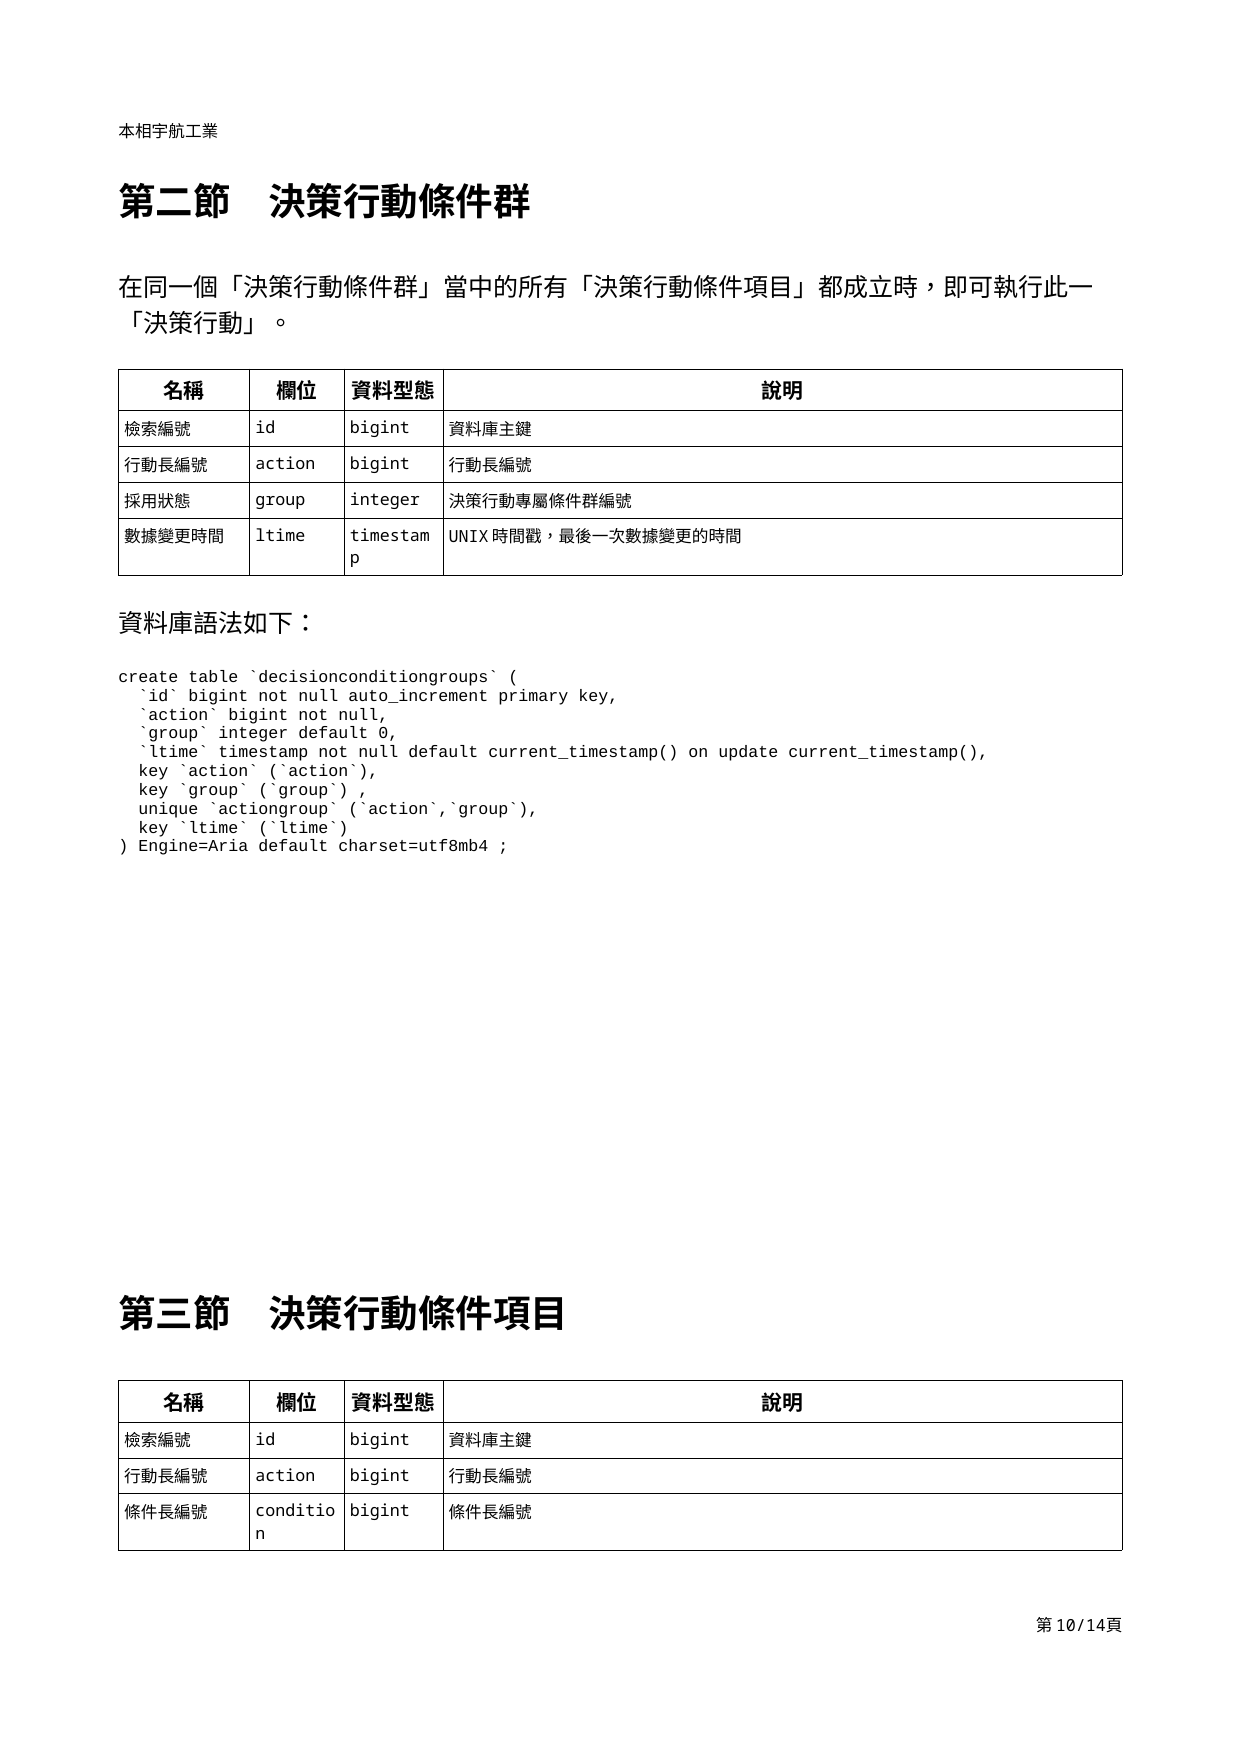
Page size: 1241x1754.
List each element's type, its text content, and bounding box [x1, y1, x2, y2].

table_cell 行動長編號 [444, 447, 1122, 482]
text ) Engine=Aria default charset=utf8mb4 ; [118, 838, 1122, 857]
subtitle 第三節 決策行動條件項目 [118, 1284, 1122, 1339]
table_cell bigint [345, 447, 443, 482]
subtitle 第二節 決策行動條件群 [118, 172, 1122, 226]
table_cell action [250, 447, 344, 482]
table_cell 條件長編號 [444, 1494, 1122, 1550]
table_cell id [250, 1423, 344, 1457]
table_cell 資料庫主鍵 [444, 411, 1122, 446]
table_header 名稱 [119, 370, 249, 410]
table_cell 條件長編號 [119, 1494, 249, 1550]
table_cell 行動長編號 [119, 447, 249, 482]
table_cell condition [250, 1494, 344, 1550]
table_cell ltime [250, 519, 344, 574]
text 在同一個「決策行動條件群」當中的所有「決策行動條件項目」都成立時，即可執行此一「決策行動」。 [118, 267, 1122, 340]
text key `action` (`action`), [118, 763, 1122, 781]
table_header 欄位 [250, 1381, 344, 1422]
table_header 說明 [444, 370, 1122, 410]
table_cell 行動長編號 [119, 1459, 249, 1493]
table_cell 資料庫主鍵 [444, 1423, 1122, 1457]
text create table `decisionconditiongroups` ( [118, 668, 1122, 687]
text `ltime` timestamp not null default current_timestamp() on update current_timestamp(), [118, 744, 1122, 763]
table_cell bigint [345, 1459, 443, 1493]
text 資料庫語法如下： [118, 603, 1122, 639]
table_cell action [250, 1459, 344, 1493]
text `group` integer default 0, [118, 725, 1122, 744]
table_cell 行動長編號 [444, 1459, 1122, 1493]
table_cell 檢索編號 [119, 411, 249, 446]
text key `ltime` (`ltime`) [118, 819, 1122, 838]
table_header 欄位 [250, 370, 344, 410]
table_cell bigint [345, 1423, 443, 1457]
table_cell UNIX時間戳，最後一次數據變更的時間 [444, 519, 1122, 574]
table_header 說明 [444, 1381, 1122, 1422]
table_cell 採用狀態 [119, 483, 249, 517]
table_header 資料型態 [345, 1381, 443, 1422]
table_cell 數據變更時間 [119, 519, 249, 574]
table_cell integer [345, 483, 443, 517]
table_cell bigint [345, 411, 443, 446]
table_header 資料型態 [345, 370, 443, 410]
text unique `actiongroup` (`action`,`group`), [118, 800, 1122, 819]
table_cell 決策行動專屬條件群編號 [444, 483, 1122, 517]
table_header 名稱 [119, 1381, 249, 1422]
table_cell timestamp [345, 519, 443, 574]
table_cell id [250, 411, 344, 446]
text `id` bigint not null auto_increment primary key, [118, 687, 1122, 706]
table_cell bigint [345, 1494, 443, 1550]
table_cell 檢索編號 [119, 1423, 249, 1457]
table_cell group [250, 483, 344, 517]
text key `group` (`group`) , [118, 781, 1122, 800]
text `action` bigint not null, [118, 706, 1122, 725]
